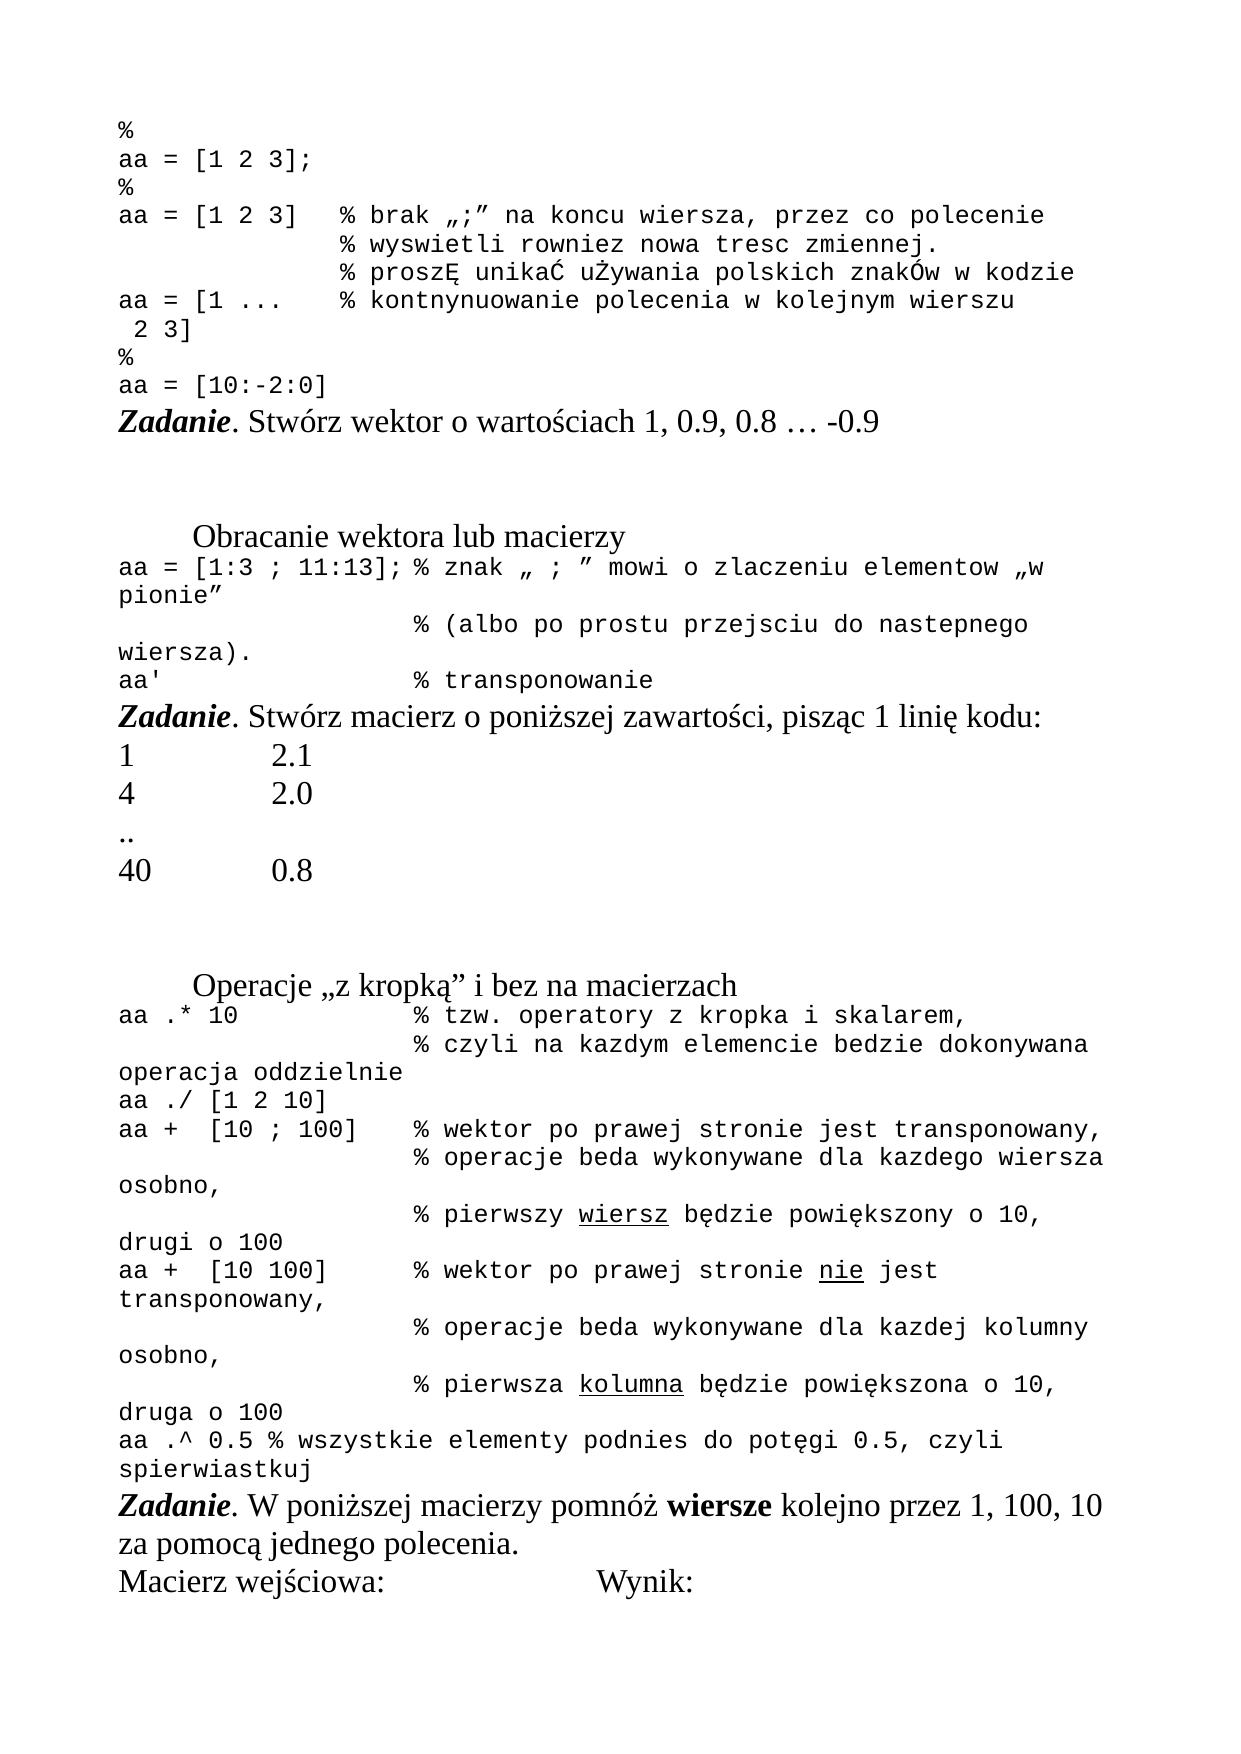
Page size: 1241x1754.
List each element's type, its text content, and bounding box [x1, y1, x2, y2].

text aa = [1 ... % kontnynuowanie polecenia w kolejnym wierszu [118, 288, 1122, 316]
text aa ./ [1 2 10] [118, 1088, 1122, 1116]
text aa + [10 100] % wektor po prawej stronie nie jest transponowany, [118, 1258, 1122, 1315]
text aa = [1:3 ; 11:13]; % znak „ ; ” mowi o zlaczeniu elementow „w pionie” [118, 555, 1122, 611]
text aa = [10:-2:0] [118, 373, 1122, 401]
table_header 1 [118, 735, 271, 773]
text % [118, 118, 1122, 146]
text % wyswietli rowniez nowa tresc zmiennej. [118, 231, 1122, 260]
text % pierwszy wiersz będzie powiększony o 10, drugi o 100 [118, 1201, 1122, 1258]
text % [118, 175, 1122, 203]
text Zadanie. Stwórz wektor o wartościach 1, 0.9, 0.8 … -0.9 [118, 401, 1122, 440]
table_cell 40 [118, 850, 271, 888]
text % operacje beda wykonywane dla kazdej kolumny osobno, [118, 1315, 1122, 1371]
table_cell 0.8 [271, 850, 443, 888]
text Obracanie wektora lub macierzy [118, 516, 1122, 555]
text aa = [1 2 3]; [118, 146, 1122, 175]
text aa = [1 2 3] % brak „;” na koncu wiersza, przez co polecenie [118, 203, 1122, 231]
table_header 2.1 [271, 735, 443, 773]
text % pierwsza kolumna będzie powiększona o 10, druga o 100 [118, 1371, 1122, 1428]
text aa + [10 ; 100] % wektor po prawej stronie jest transponowany, [118, 1116, 1122, 1145]
text % proszĘ unikaĆ uŻywania polskich znakÓw w kodzie [118, 260, 1122, 288]
text aa .* 10 % tzw. operatory z kropka i skalarem, [118, 1003, 1122, 1031]
table_cell 4 [118, 773, 271, 811]
text % [118, 345, 1122, 373]
text 2 3] [118, 316, 1122, 345]
text Zadanie. W poniższej macierzy pomnóż wiersze kolejno przez 1, 100, 10 za pomocą jednego polecenia. [118, 1485, 1122, 1561]
table_header Wynik: [596, 1561, 1021, 1600]
table_cell .. [118, 811, 271, 850]
table_cell [271, 811, 443, 850]
text aa .^ 0.5 % wszystkie elementy podnies do potęgi 0.5, czyli spierwiastkuj [118, 1428, 1122, 1485]
text aa' % transponowanie [118, 668, 1122, 696]
text % czyli na kazdym elemencie bedzie dokonywana operacja oddzielnie [118, 1031, 1122, 1088]
table_header Macierz wejściowa: [118, 1561, 596, 1600]
text Operacje „z kropką” i bez na macierzach [118, 965, 1122, 1003]
table_cell 2.0 [271, 773, 443, 811]
text % operacje beda wykonywane dla kazdego wiersza osobno, [118, 1145, 1122, 1201]
text % (albo po prostu przejsciu do nastepnego wiersza). [118, 611, 1122, 668]
text Zadanie. Stwórz macierz o poniższej zawartości, pisząc 1 linię kodu: [118, 696, 1122, 735]
